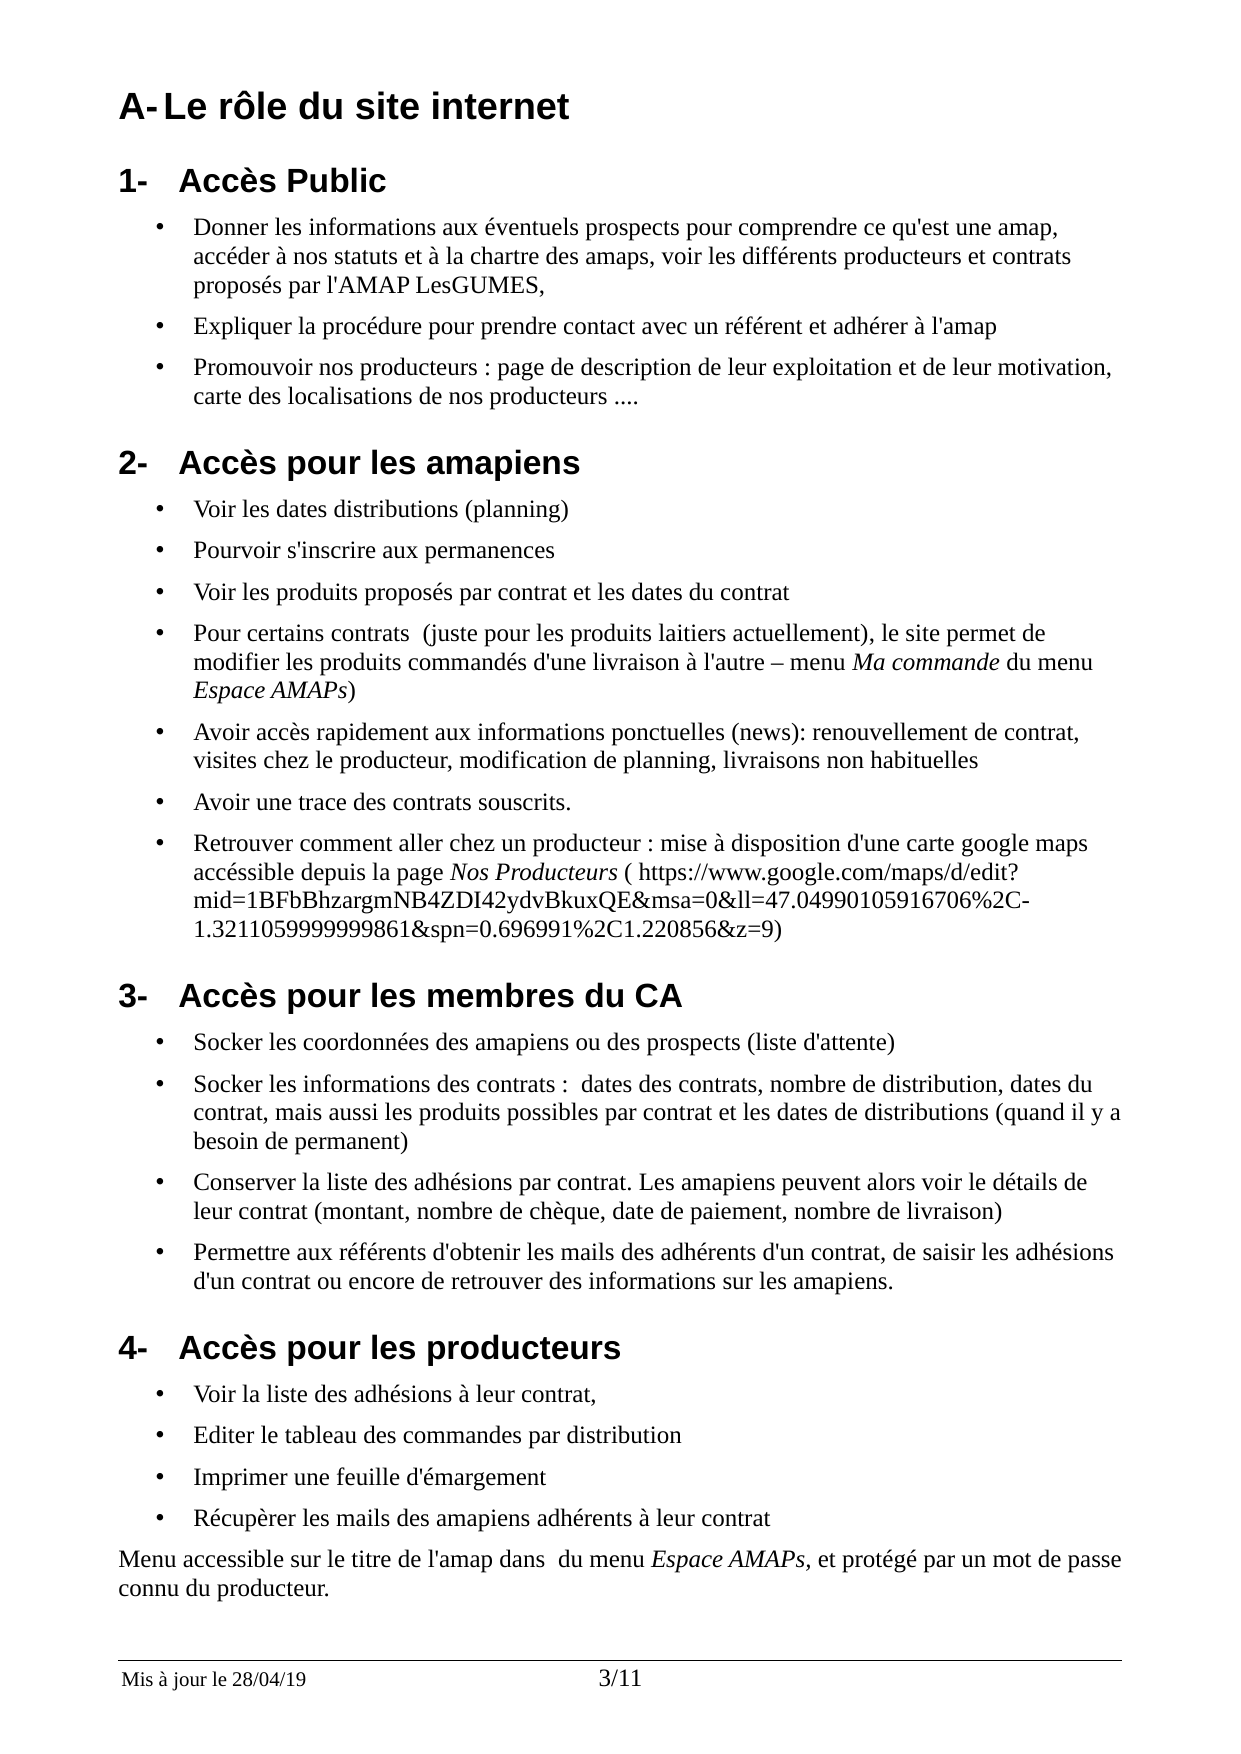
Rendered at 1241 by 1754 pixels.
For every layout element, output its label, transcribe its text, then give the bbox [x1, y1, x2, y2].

list Pour certains contrats (juste pour les produits laitiers actuellement), le site permet de modifier les produits commandés d'une livraison à l'autre – menu Ma commande du menu Espace AMAPs) [156, 618, 1122, 704]
text Menu accessible sur le titre de l'amap dans du menu Espace AMAPs, et protégé par un mot de passe connu du producteur. [118, 1544, 1122, 1602]
list Socker les coordonnées des amapiens ou des prospects (liste d'attente) [156, 1027, 1122, 1056]
list Voir les produits proposés par contrat et les dates du contrat [156, 577, 1122, 605]
list Conserver la liste des adhésions par contrat. Les amapiens peuvent alors voir le détails de leur contrat (montant, nombre de chèque, date de paiement, nombre de livraison) [156, 1167, 1122, 1225]
list Editer le tableau des commandes par distribution [156, 1421, 1122, 1449]
list Promouvoir nos producteurs : page de description de leur exploitation et de leur motivation, carte des localisations de nos producteurs .... [156, 352, 1122, 410]
list Voir les dates distributions (planning) [156, 494, 1122, 523]
list Avoir une trace des contrats souscrits. [156, 787, 1122, 815]
list Permettre aux référents d'obtenir les mails des adhérents d'un contrat, de saisir les adhésions d'un contrat ou encore de retrouver des informations sur les amapiens. [156, 1237, 1122, 1295]
subtitle Accès pour les producteurs [118, 1328, 1122, 1367]
subtitle Accès Public [118, 161, 1122, 200]
list Pourvoir s'inscrire aux permanences [156, 535, 1122, 564]
list Donner les informations aux éventuels prospects pour comprendre ce qu'est une amap, accéder à nos statuts et à la chartre des amaps, voir les différents producteurs et contrats proposés par l'AMAP LesGUMES, [156, 212, 1122, 298]
subtitle Le rôle du site internet [118, 84, 1122, 128]
list Retrouver comment aller chez un producteur : mise à disposition d'une carte google maps accéssible depuis la page Nos Producteurs ( https://www.google.com/maps/d/edit?mid=1BFbBhzargmNB4ZDI42ydvBkuxQE&msa=0&ll=47.04990105916706%2C-1.3211059999999861&spn=0.696991%2C1.220856&z=9) [156, 828, 1122, 943]
list Socker les informations des contrats : dates des contrats, nombre de distribution, dates du contrat, mais aussi les produits possibles par contrat et les dates de distributions (quand il y a besoin de permanent) [156, 1069, 1122, 1155]
subtitle Accès pour les membres du CA [118, 976, 1122, 1015]
subtitle Accès pour les amapiens [118, 443, 1122, 482]
list Avoir accès rapidement aux informations ponctuelles (news): renouvellement de contrat, visites chez le producteur, modification de planning, livraisons non habituelles [156, 717, 1122, 774]
list Voir la liste des adhésions à leur contrat, [156, 1379, 1122, 1408]
list Récupèrer les mails des amapiens adhérents à leur contrat [156, 1503, 1122, 1532]
list Imprimer une feuille d'émargement [156, 1462, 1122, 1491]
list Expliquer la procédure pour prendre contact avec un référent et adhérer à l'amap [156, 311, 1122, 340]
